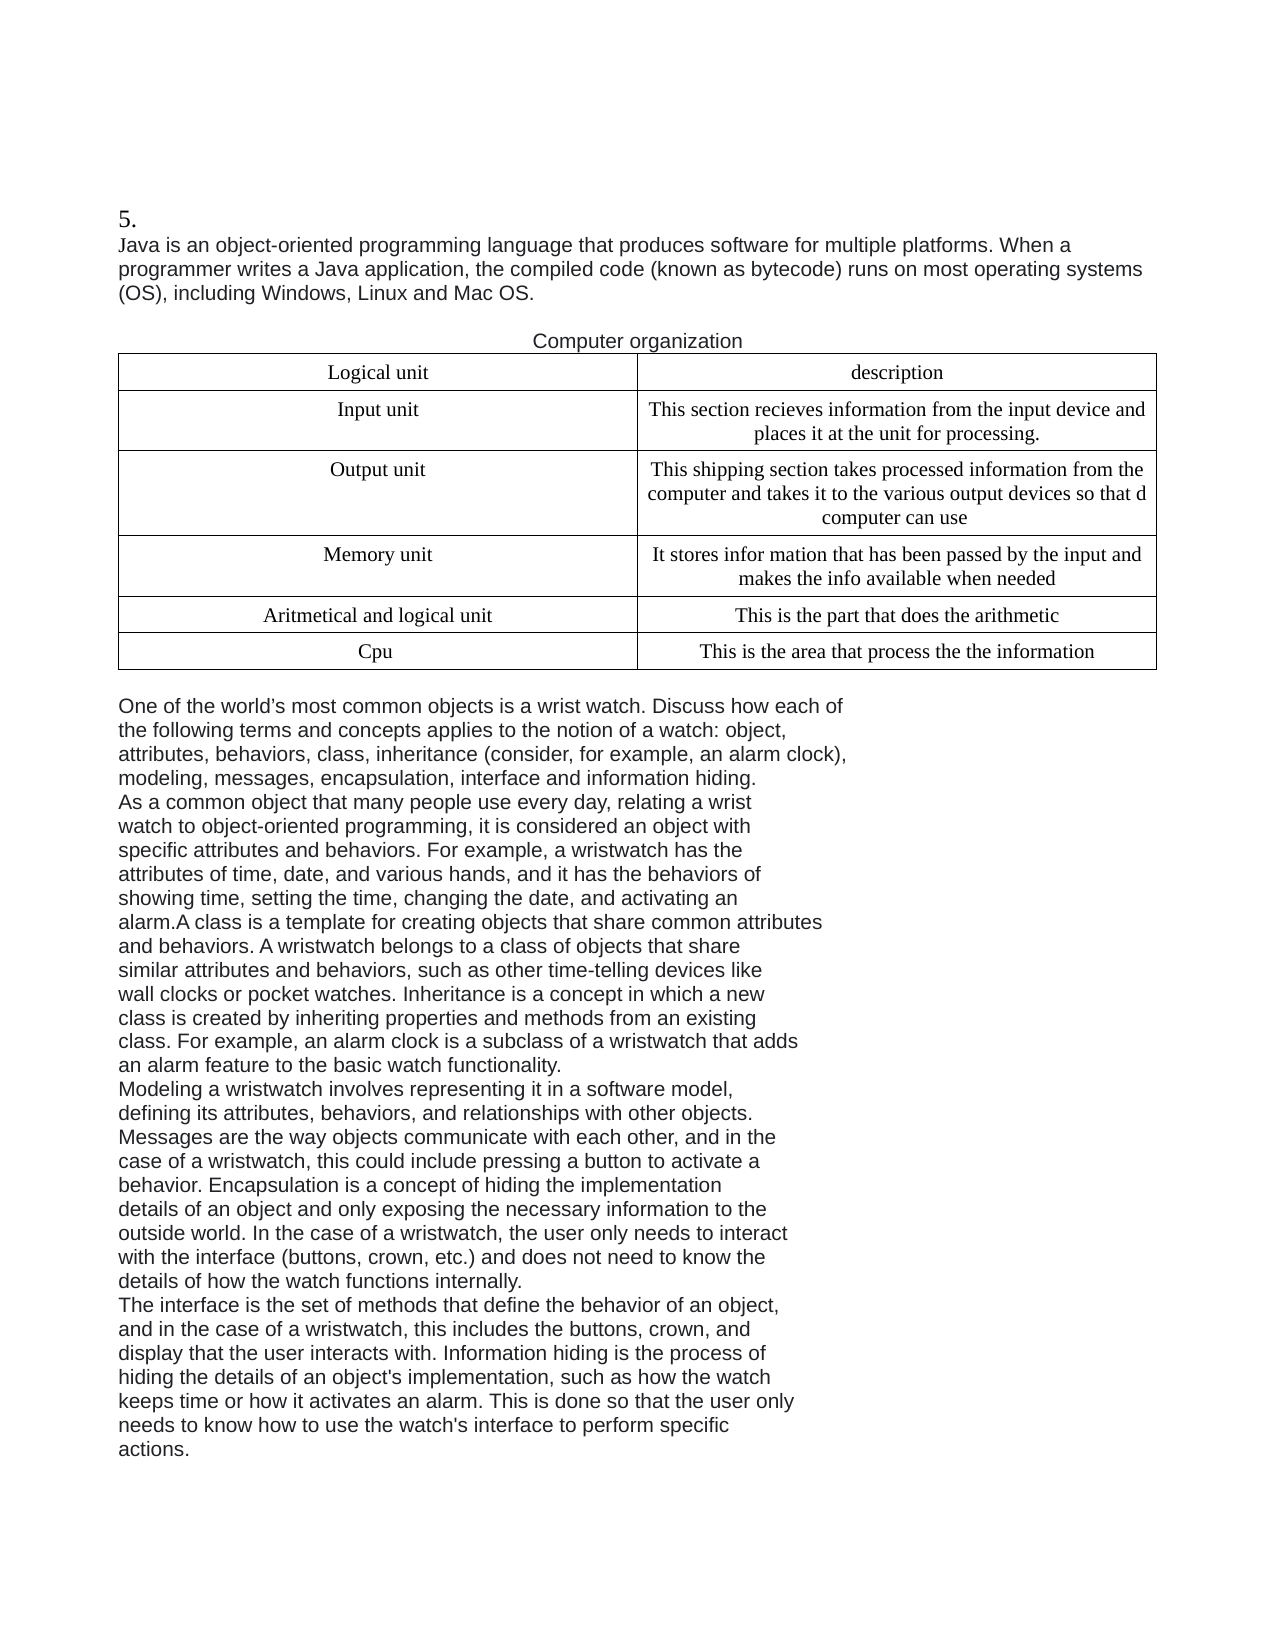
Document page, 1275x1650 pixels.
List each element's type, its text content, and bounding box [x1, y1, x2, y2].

text an alarm feature to the basic watch functionality. [118, 1053, 1157, 1077]
text 5. [118, 204, 1157, 233]
text display that the user interacts with. Information hiding is the process of [118, 1341, 1157, 1365]
table_cell Memory unit [119, 536, 637, 596]
table_cell It stores infor mation that has been passed by the input and makes the info available when needed [638, 536, 1156, 596]
text As a common object that many people use every day, relating a wrist [118, 790, 1157, 814]
text alarm.A class is a template for creating objects that share common attributes [118, 909, 1157, 933]
table_cell This is the area that process the the information [638, 633, 1156, 669]
text wall clocks or pocket watches. Inheritance is a concept in which a new [118, 981, 1157, 1005]
text case of a wristwatch, this could include pressing a button to activate a [118, 1149, 1157, 1173]
text showing time, setting the time, changing the date, and activating an [118, 886, 1157, 909]
text and in the case of a wristwatch, this includes the buttons, crown, and [118, 1317, 1157, 1341]
text defining its attributes, behaviors, and relationships with other objects. [118, 1101, 1157, 1125]
text One of the world’s most common objects is a wrist watch. Discuss how each of [118, 694, 1157, 718]
text Messages are the way objects communicate with each other, and in the [118, 1125, 1157, 1149]
text attributes of time, date, and various hands, and it has the behaviors of [118, 862, 1157, 886]
text Java is an object-oriented programming language that produces software for multiple platforms. When a programmer writes a Java application, the compiled code (known as bytecode) runs on most operating systems (OS), including Windows, Linux and Mac OS. [118, 233, 1157, 305]
table_cell Aritmetical and logical unit [119, 597, 637, 632]
text attributes, behaviors, class, inheritance (consider, for example, an alarm clock), [118, 742, 1157, 766]
text needs to know how to use the watch's interface to perform specific [118, 1413, 1157, 1437]
text behavior. Encapsulation is a concept of hiding the implementation [118, 1173, 1157, 1197]
table_cell Cpu [119, 633, 637, 669]
text similar attributes and behaviors, such as other time-telling devices like [118, 957, 1157, 981]
table_header Logical unit [119, 354, 637, 390]
table_header description [638, 354, 1156, 390]
table_cell This section recieves information from the input device and places it at the unit for processing. [638, 391, 1156, 450]
text actions. [118, 1437, 1157, 1461]
text watch to object-oriented programming, it is considered an object with [118, 814, 1157, 838]
text outside world. In the case of a wristwatch, the user only needs to interact [118, 1221, 1157, 1245]
text modeling, messages, encapsulation, interface and information hiding. [118, 766, 1157, 790]
text with the interface (buttons, crown, etc.) and does not need to know the [118, 1245, 1157, 1269]
table_cell This shipping section takes processed information from the computer and takes it to the various output devices so that d computer can use [638, 451, 1156, 535]
text class. For example, an alarm clock is a subclass of a wristwatch that adds [118, 1029, 1157, 1053]
text keeps time or how it activates an alarm. This is done so that the user only [118, 1389, 1157, 1413]
table_cell This is the part that does the arithmetic [638, 597, 1156, 632]
text the following terms and concepts applies to the notion of a watch: object, [118, 718, 1157, 742]
text details of how the watch functions internally. [118, 1269, 1157, 1293]
text Computer organization [118, 329, 1157, 353]
text The interface is the set of methods that define the behavior of an object, [118, 1293, 1157, 1317]
text specific attributes and behaviors. For example, a wristwatch has the [118, 838, 1157, 862]
text Modeling a wristwatch involves representing it in a software model, [118, 1077, 1157, 1101]
text details of an object and only exposing the necessary information to the [118, 1197, 1157, 1221]
table_cell Output unit [119, 451, 637, 535]
text hiding the details of an object's implementation, such as how the watch [118, 1365, 1157, 1389]
table_cell Input unit [119, 391, 637, 450]
text and behaviors. A wristwatch belongs to a class of objects that share [118, 933, 1157, 957]
text class is created by inheriting properties and methods from an existing [118, 1005, 1157, 1029]
